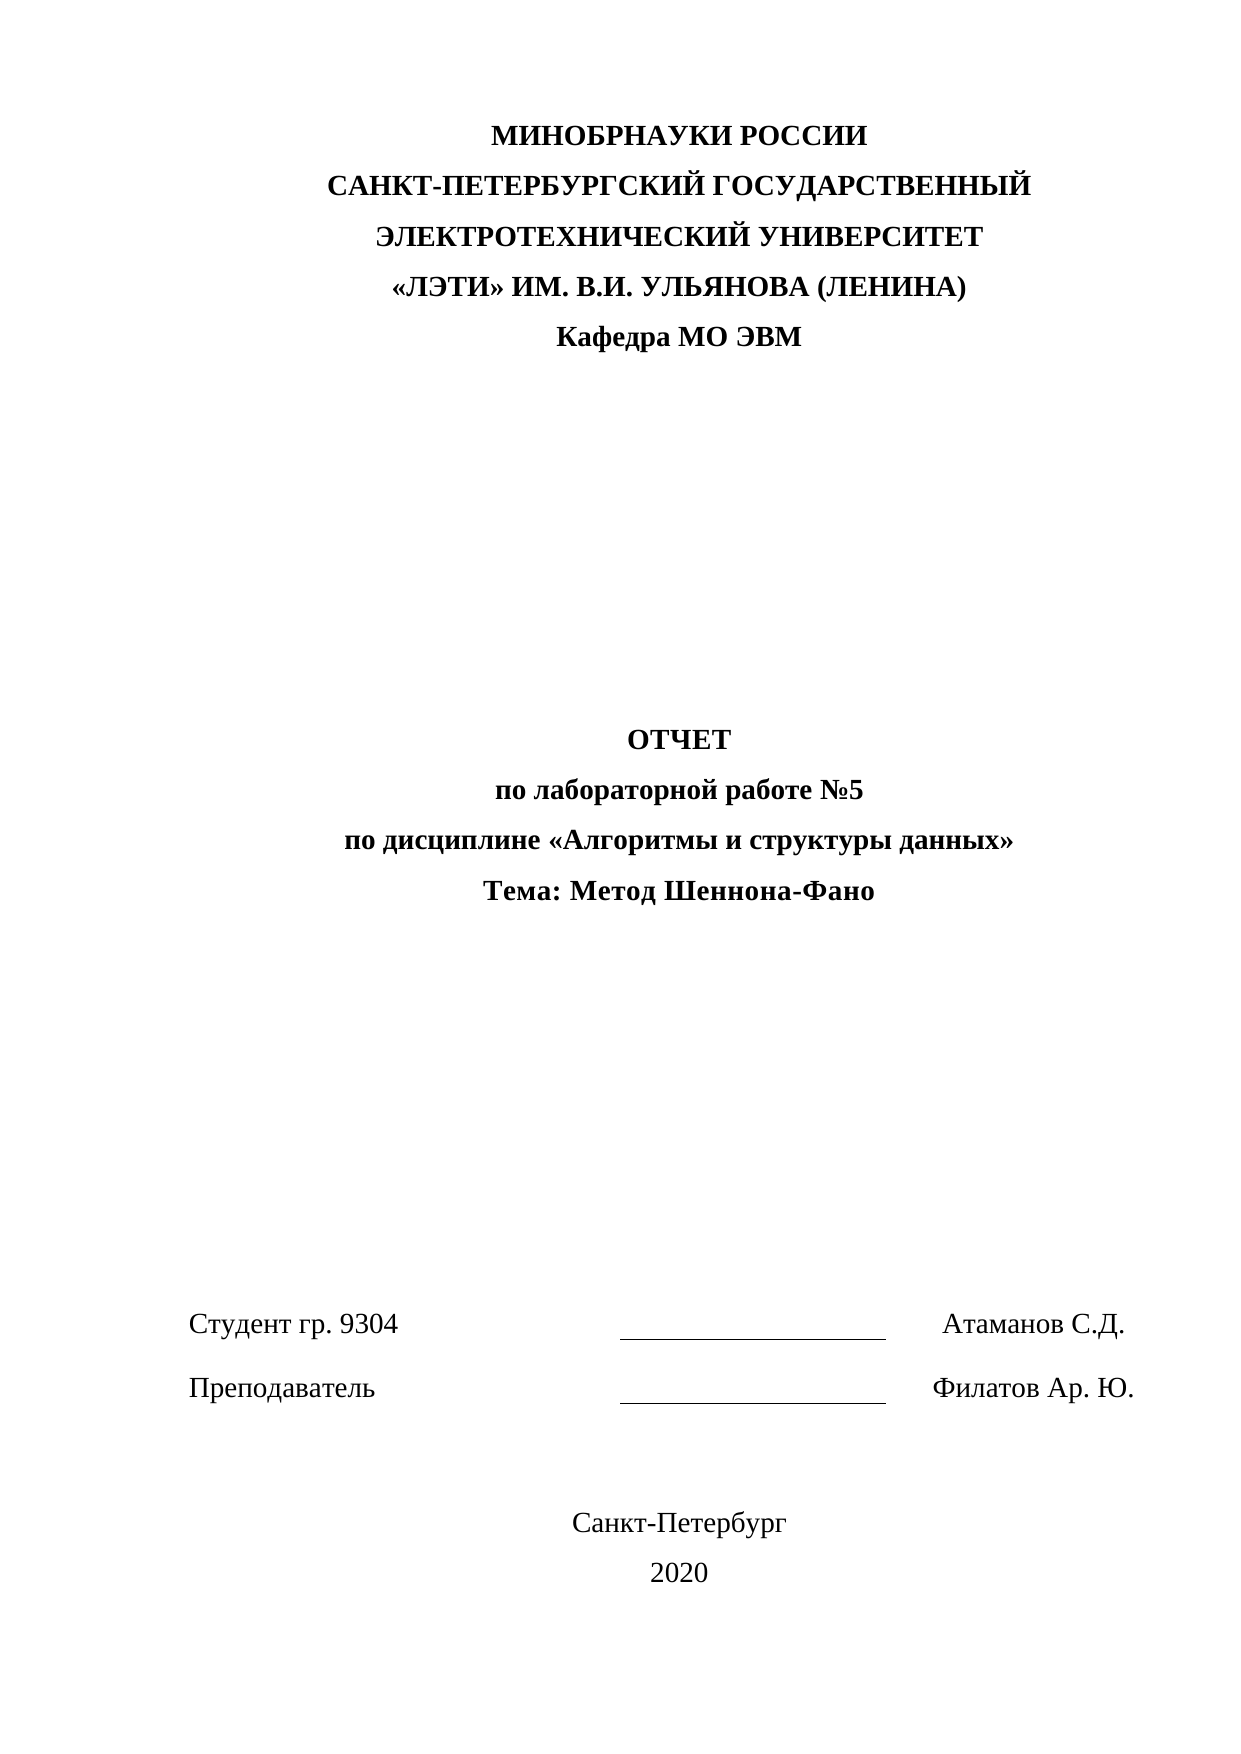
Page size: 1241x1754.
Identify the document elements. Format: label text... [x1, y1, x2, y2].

text отчет [177, 722, 1181, 755]
table_cell Преподаватель [177, 1339, 620, 1403]
text Санкт-Петербургский государственный [177, 168, 1181, 202]
text по лабораторной работе №5 [177, 772, 1181, 806]
table_header Студент гр. 9304 [177, 1275, 620, 1339]
table_header Атаманов С.Д. [886, 1275, 1181, 1339]
text электротехнический университет [177, 219, 1181, 252]
text по дисциплине «Алгоритмы и структуры данных» [177, 822, 1181, 856]
table_cell [620, 1340, 886, 1403]
table_header [620, 1275, 886, 1339]
text МИНОБРНАУКИ РОССИИ [177, 118, 1181, 152]
text «ЛЭТИ» им. В.И. Ульянова (Ленина) [177, 269, 1181, 303]
text Санкт-Петербург [177, 1505, 1181, 1538]
text 2020 [177, 1555, 1181, 1589]
text Кафедра МО ЭВМ [177, 319, 1181, 353]
text Тема: Метод Шеннона-Фано [177, 873, 1181, 906]
table_cell Филатов Ар. Ю. [886, 1339, 1181, 1403]
